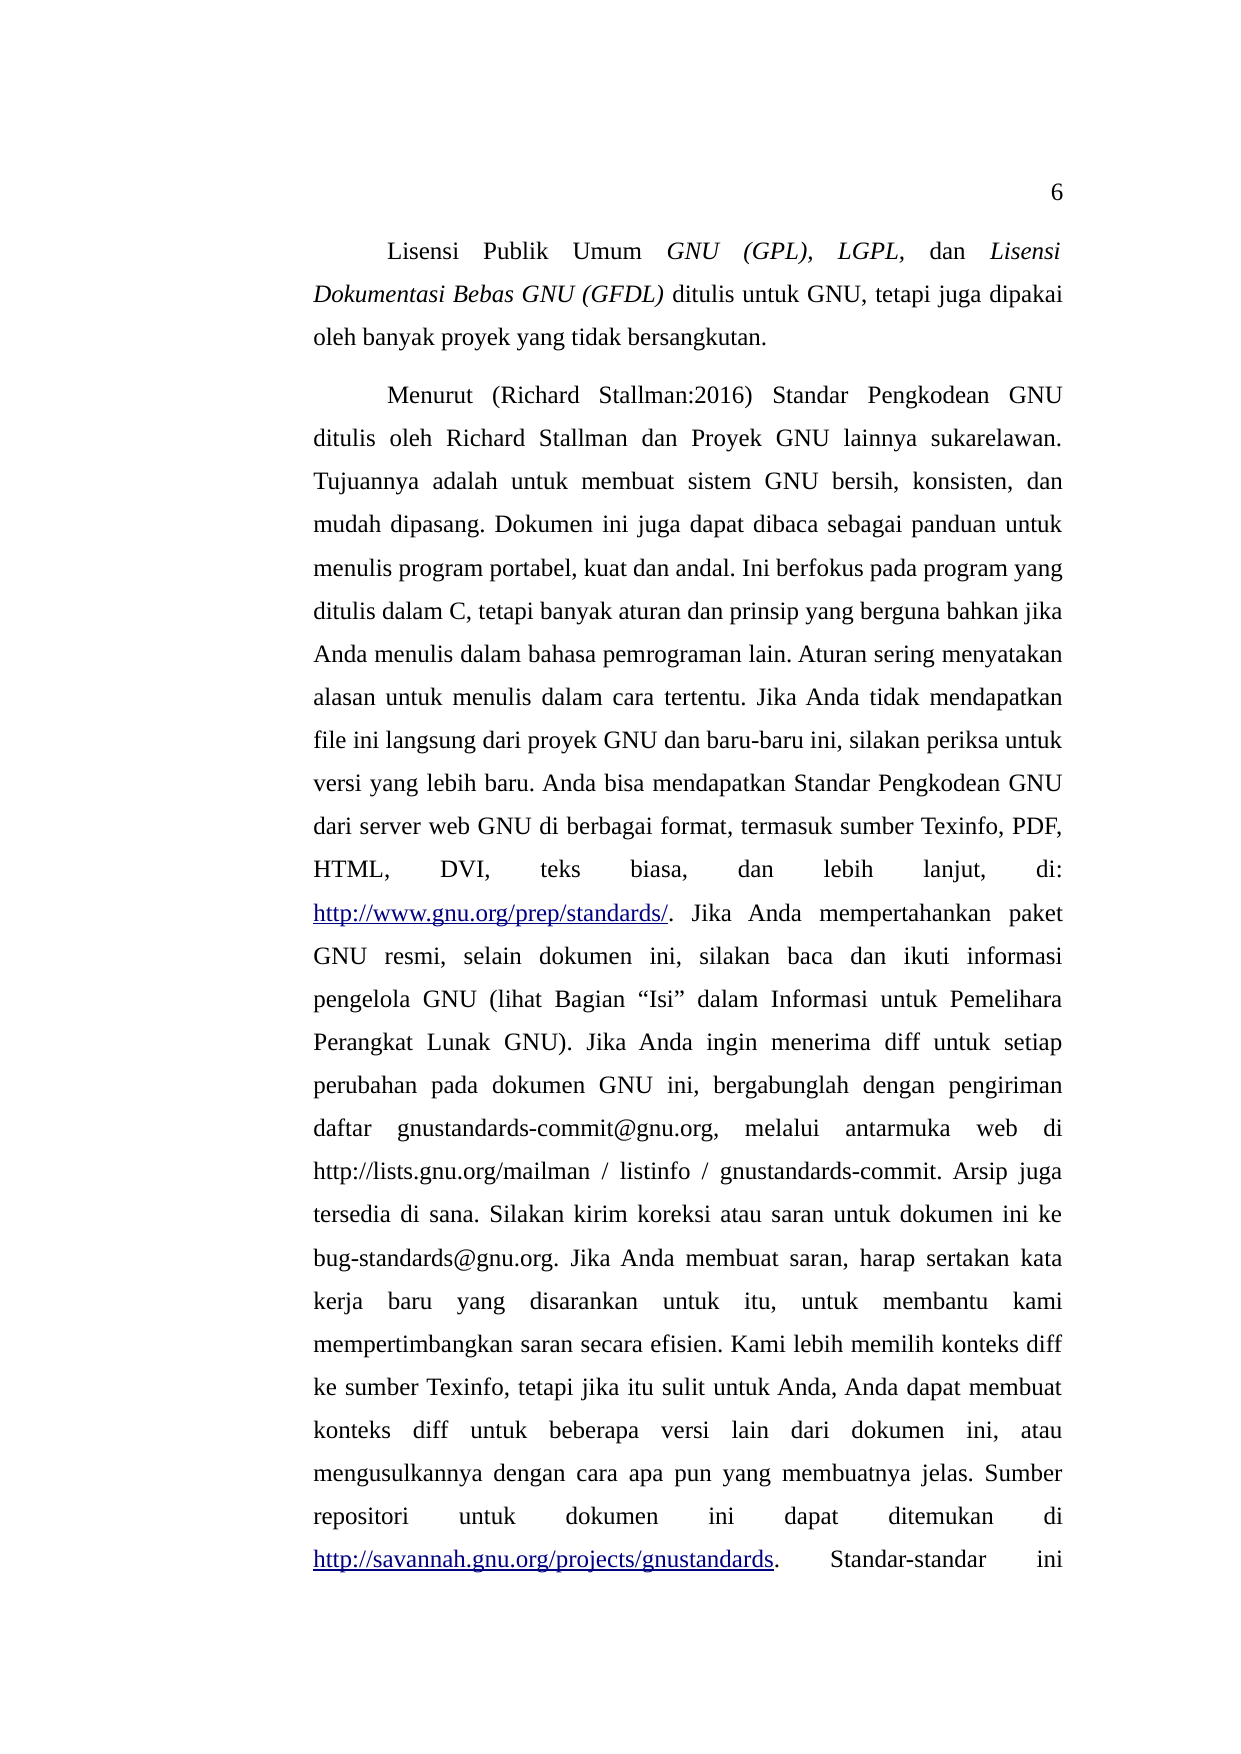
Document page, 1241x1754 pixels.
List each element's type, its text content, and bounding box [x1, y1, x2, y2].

text Lisensi Publik Umum GNU (GPL), LGPL, dan Lisensi Dokumentasi Bebas GNU (GFDL) ditulis untuk GNU, tetapi juga dipakai oleh banyak proyek yang tidak bersangkutan. [313, 236, 1063, 351]
text Menurut (Richard Stallman:2016) Standar Pengkodean GNU ditulis oleh Richard Stallman dan Proyek GNU lainnya sukarelawan. Tujuannya adalah untuk membuat sistem GNU bersih, konsisten, dan mudah dipasang. Dokumen ini juga dapat dibaca sebagai panduan untuk menulis program portabel, kuat dan andal. Ini berfokus pada program yang ditulis dalam C, tetapi banyak aturan dan prinsip yang berguna bahkan jika Anda menulis dalam bahasa pemrograman lain. Aturan sering menyatakan alasan untuk menulis dalam cara tertentu. Jika Anda tidak mendapatkan file ini langsung dari proyek GNU dan baru-baru ini, silakan periksa untuk versi yang lebih baru. Anda bisa mendapatkan Standar Pengkodean GNU dari server web GNU di berbagai format, termasuk sumber Texinfo, PDF, HTML, DVI, teks biasa, dan lebih lanjut, di: http://www.gnu.org/prep/standards/. Jika Anda mempertahankan paket GNU resmi, selain dokumen ini, silakan baca dan ikuti informasi pengelola GNU (lihat Bagian “Isi” dalam Informasi untuk Pemelihara Perangkat Lunak GNU). Jika Anda ingin menerima diff untuk setiap perubahan pada dokumen GNU ini, bergabunglah dengan pengiriman daftar gnustandards-commit@gnu.org, melalui antarmuka web di http://lists.gnu.org/mailman / listinfo / gnustandards-commit. Arsip juga tersedia di sana. Silakan kirim koreksi atau saran untuk dokumen ini ke bug-standards@gnu.org. Jika Anda membuat saran, harap sertakan kata kerja baru yang disarankan untuk itu, untuk membantu kami mempertimbangkan saran secara efisien. Kami lebih memilih konteks diff ke sumber Texinfo, tetapi jika itu sulit untuk Anda, Anda dapat membuat konteks diff untuk beberapa versi lain dari dokumen ini, atau mengusulkannya dengan cara apa pun yang membuatnya jelas. Sumber repositori untuk dokumen ini dapat ditemukan di http://savannah.gnu.org/projects/gnustandards. Standar-standar ini [313, 380, 1063, 1573]
